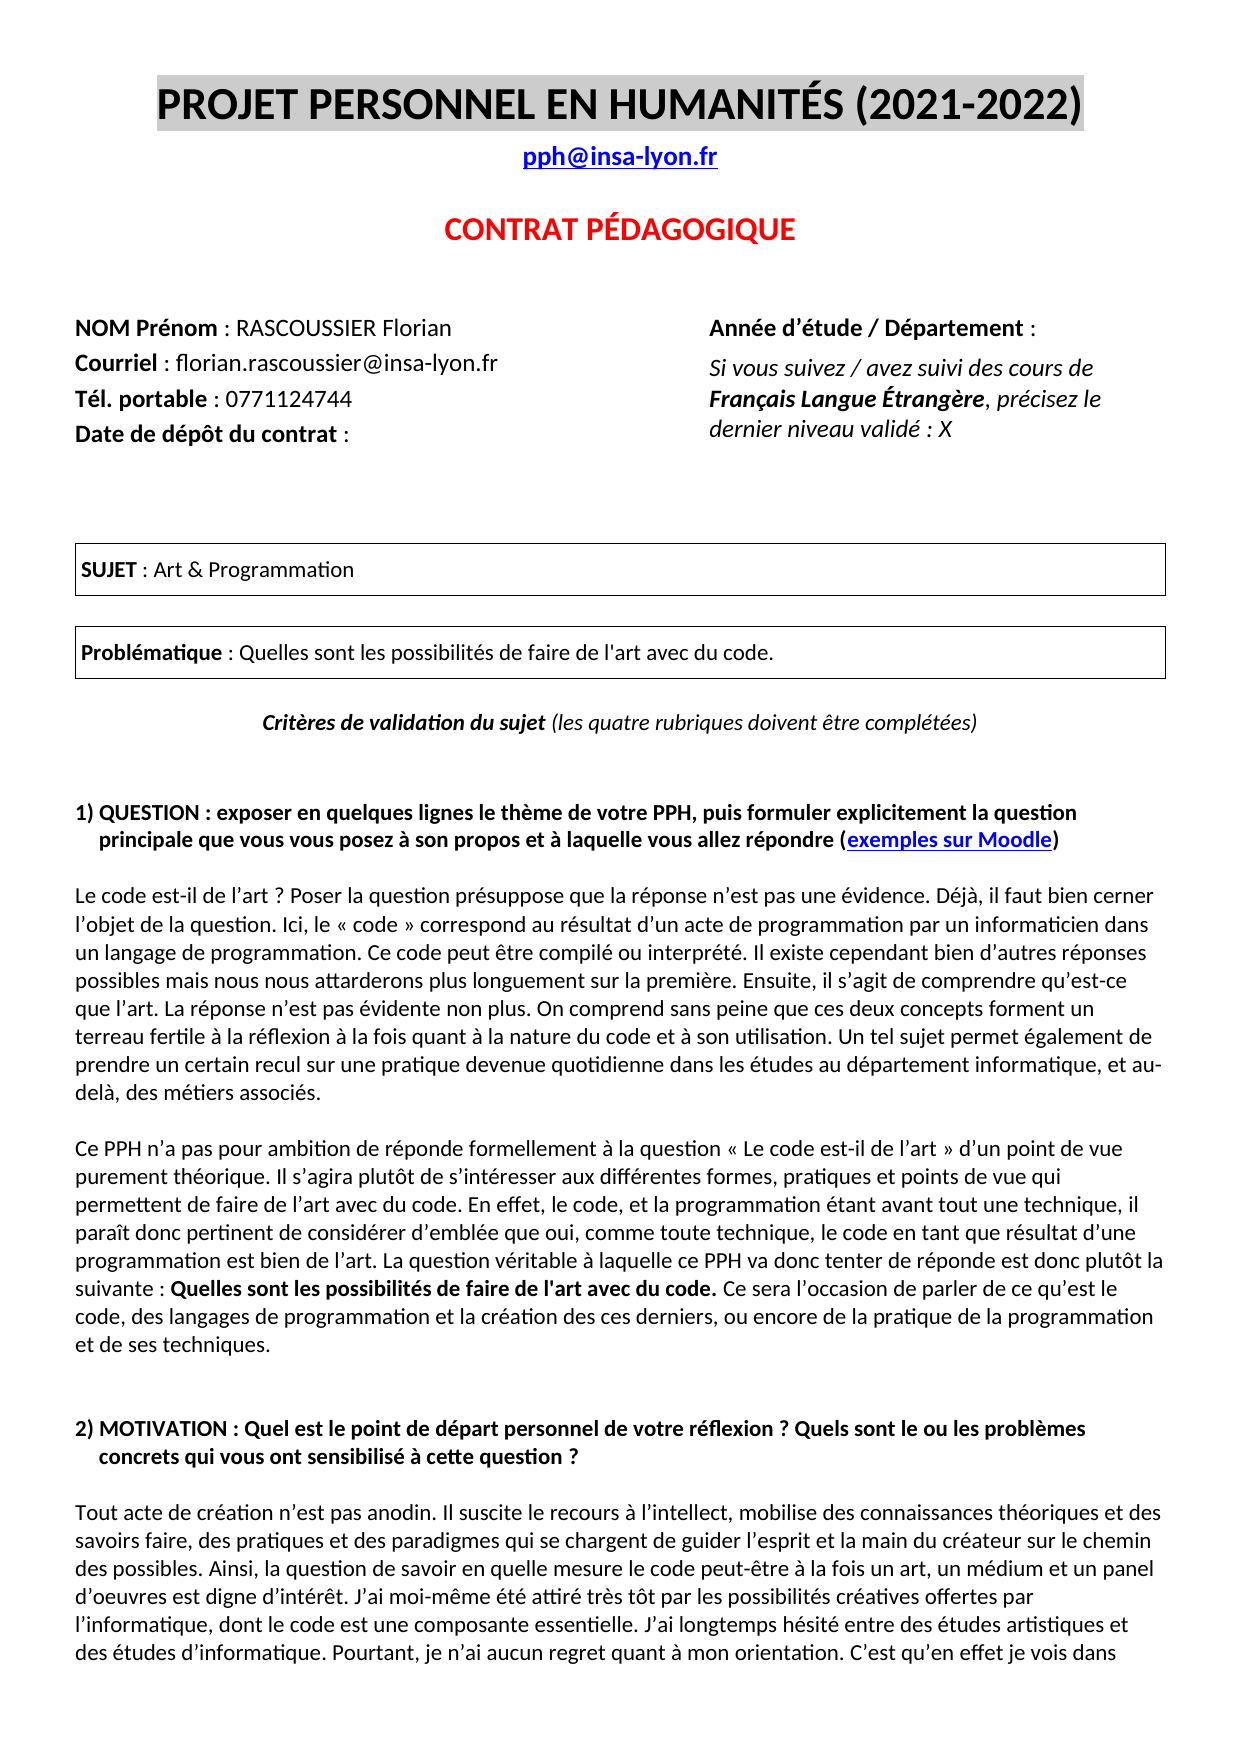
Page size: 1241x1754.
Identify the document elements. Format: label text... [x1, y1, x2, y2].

text 1) QUESTION : exposer en quelques lignes le thème de votre PPH, puis formuler explicitement la question principale que vous vous posez à son propos et à laquelle vous allez répondre (exemples sur Moodle) [75, 798, 1165, 854]
table_header Problématique : Quelles sont les possibilités de faire de l'art avec du code. [76, 627, 1165, 677]
text PROJET PERSONNEL EN HUMANITÉS (2021-2022) [75, 75, 1165, 131]
text 2) MOTIVATION : Quel est le point de départ personnel de votre réflexion ? Quels sont le ou les problèmes concrets qui vous ont sensibilisé à cette question ? [75, 1414, 1165, 1470]
text Tout acte de création n’est pas anodin. Il suscite le recours à l’intellect, mobilise des connaissances théoriques et des savoirs faire, des pratiques et des paradigmes qui se chargent de guider l’esprit et la main du créateur sur le chemin des possibles. Ainsi, la question de savoir en quelle mesure le code peut-être à la fois un art, un médium et un panel d’oeuvres est digne d’intérêt. J’ai moi-même été attiré très tôt par les possibilités créatives offertes par l’informatique, dont le code est une composante essentielle. J’ai longtemps hésité entre des études artistiques et des études d’informatique. Pourtant, je n’ai aucun regret quant à mon orientation. C’est qu’en effet je vois dans [75, 1498, 1165, 1666]
table_cell Date de dépôt du contrat : [75, 416, 709, 451]
table_header NOM Prénom : RASCOUSSIER Florian [75, 310, 709, 345]
table_cell Si vous suivez / avez suivi des cours de Français Langue Étrangère, précisez le dernier niveau validé : X [709, 345, 1165, 451]
table_cell Courriel : florian.rascoussier@insa-lyon.fr [75, 345, 709, 380]
text pph@insa-lyon.fr [75, 139, 1165, 172]
table_header SUJET : Art & Programmation [76, 544, 1165, 594]
text CONTRAT PÉDAGOGIQUE [75, 208, 1165, 248]
text Le code est-il de l’art ? Poser la question présuppose que la réponse n’est pas une évidence. Déjà, il faut bien cerner l’objet de la question. Ici, le « code » correspond au résultat d’un acte de programmation par un informaticien dans un langage de programmation. Ce code peut être compilé ou interprété. Il existe cependant bien d’autres réponses possibles mais nous nous attarderons plus longuement sur la première. Ensuite, il s’agit de comprendre qu’est-ce que l’art. La réponse n’est pas évidente non plus. On comprend sans peine que ces deux concepts forment un terreau fertile à la réflexion à la fois quant à la nature du code et à son utilisation. Un tel sujet permet également de prendre un certain recul sur une pratique devenue quotidienne dans les études au département informatique, et au-delà, des métiers associés. [75, 882, 1165, 1106]
table_header Année d’étude / Département : [709, 310, 1165, 345]
text Critères de validation du sujet (les quatre rubriques doivent être complétées) [75, 708, 1165, 737]
text Ce PPH n’a pas pour ambition de réponde formellement à la question « Le code est-il de l’art » d’un point de vue purement théorique. Il s’agira plutôt de s’intéresser aux différentes formes, pratiques et points de vue qui permettent de faire de l’art avec du code. En effet, le code, et la programmation étant avant tout une technique, il paraît donc pertinent de considérer d’emblée que oui, comme toute technique, le code en tant que résultat d’une programmation est bien de l’art. La question véritable à laquelle ce PPH va donc tenter de réponde est donc plutôt la suivante : Quelles sont les possibilités de faire de l'art avec du code. Ce sera l’occasion de parler de ce qu’est le code, des langages de programmation et la création des ces derniers, ou encore de la pratique de la programmation et de ses techniques. [75, 1134, 1165, 1358]
table_cell Tél. portable : 0771124744 [75, 380, 709, 416]
